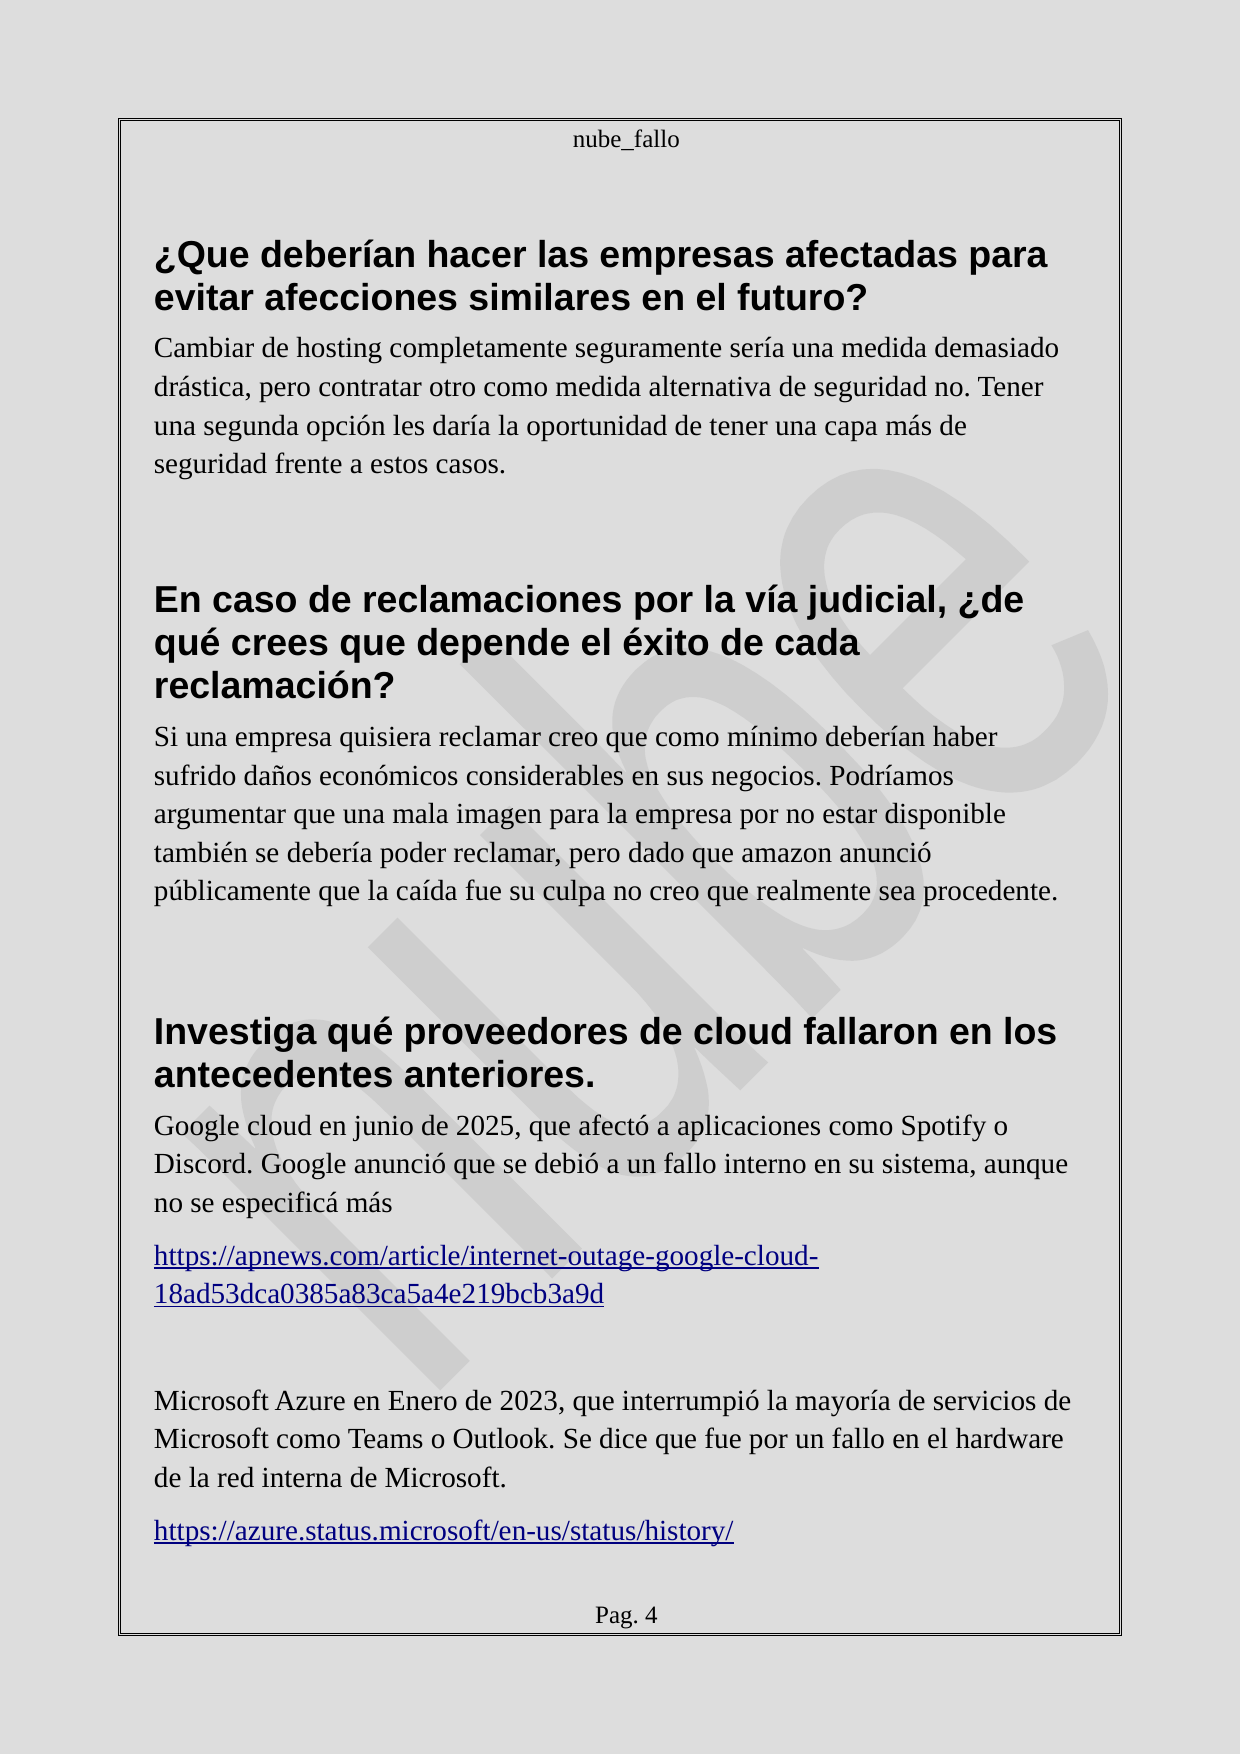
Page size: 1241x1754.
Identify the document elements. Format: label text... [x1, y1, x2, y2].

text Si una empresa quisiera reclamar creo que como mínimo deberían haber sufrido daños económicos considerables en sus negocios. Podríamos argumentar que una mala imagen para la empresa por no estar disponible también se debería poder reclamar, pero dado que amazon anunció públicamente que la caída fue su culpa no creo que realmente sea procedente. [645, 719, 876, 907]
text https://apnews.com/article/internet-outage-google-cloud-18ad53dca0385a83ca5a4e219bcb3a9d [154, 1238, 315, 1267]
text https://apnews.com/article/internet-outage-google-cloud-18ad53dca0385a83ca5a4e219bcb3a9d [379, 1238, 1087, 1310]
text https://azure.status.microsoft/en-us/status/history/ [154, 1513, 1087, 1547]
text Microsoft Azure en Enero de 2023, que interrumpió la mayoría de servicios de Microsoft como Teams o Outlook. Se dice que fue por un fallo en el hardware de la red interna de Microsoft. [154, 1383, 1087, 1493]
subtitle En caso de reclamaciones por la vía judicial, ¿de qué crees que depende el éxito de cada reclamación? [904, 577, 1087, 707]
subtitle Investiga qué proveedores de cloud fallaron en los antecedentes anteriores. [696, 1009, 1087, 1095]
text Cambiar de hosting completamente seguramente sería una medida demasiado drástica, pero contratar otro como medida alternativa de seguridad no. Tener una segunda opción les daría la oportunidad de tener una capa más de seguridad frente a estos casos. [154, 331, 1087, 480]
subtitle ¿Que deberían hacer las empresas afectadas para evitar afecciones similares en el futuro? [154, 232, 1087, 318]
text https://apnews.com/article/internet-outage-google-cloud-18ad53dca0385a83ca5a4e219bcb3a9d [348, 1238, 539, 1267]
subtitle En caso de reclamaciones por la vía judicial, ¿de qué crees que depende el éxito de cada reclamación? [826, 577, 947, 654]
text Si una empresa quisiera reclamar creo que como mínimo deberían haber sufrido daños económicos considerables en sus negocios. Podríamos argumentar que una mala imagen para la empresa por no estar disponible también se debería poder reclamar, pero dado que amazon anunció públicamente que la caída fue su culpa no creo que realmente sea procedente. [815, 719, 1087, 907]
subtitle Investiga qué proveedores de cloud fallaron en los antecedentes anteriores. [280, 1070, 366, 1095]
text Google cloud en junio de 2025, que afectó a aplicaciones como Spotify o Discord. Google anunció que se debió a un fallo interno en su sistema, aunque no se especificá más [154, 1108, 248, 1218]
subtitle En caso de reclamaciones por la vía judicial, ¿de qué crees que depende el éxito de cada reclamación? [154, 577, 858, 707]
text Google cloud en junio de 2025, que afectó a aplicaciones como Spotify o Discord. Google anunció que se debió a un fallo interno en su sistema, aunque no se especificá más [443, 1108, 1087, 1218]
text https://apnews.com/article/internet-outage-google-cloud-18ad53dca0385a83ca5a4e219bcb3a9d [154, 1269, 354, 1306]
subtitle Investiga qué proveedores de cloud fallaron en los antecedentes anteriores. [154, 1009, 514, 1095]
text Si una empresa quisiera reclamar creo que como mínimo deberían haber sufrido daños económicos considerables en sus negocios. Podríamos argumentar que una mala imagen para la empresa por no estar disponible también se debería poder reclamar, pero dado que amazon anunció públicamente que la caída fue su culpa no creo que realmente sea procedente. [154, 719, 701, 907]
subtitle Investiga qué proveedores de cloud fallaron en los antecedentes anteriores. [490, 1009, 678, 1095]
text Google cloud en junio de 2025, que afectó a aplicaciones como Spotify o Discord. Google anunció que se debió a un fallo interno en su sistema, aunque no se especificá más [272, 1108, 490, 1218]
